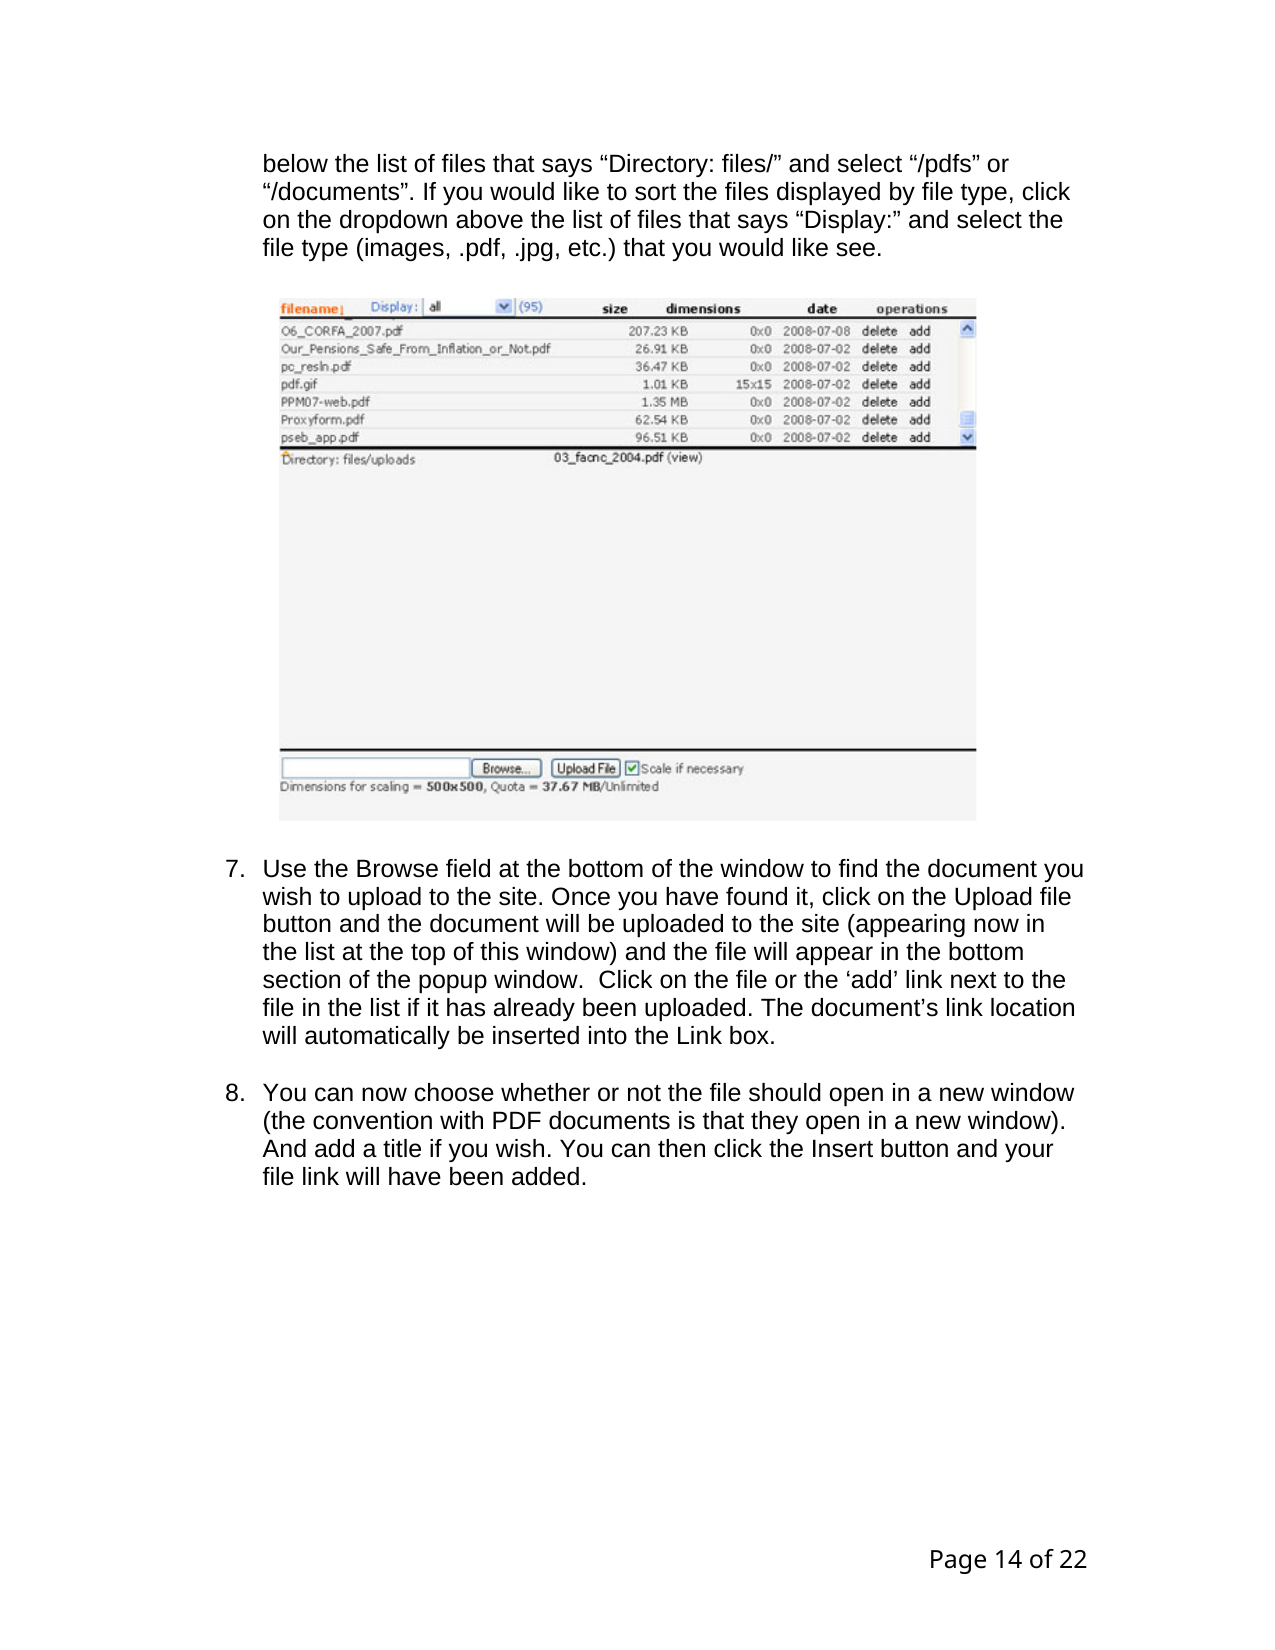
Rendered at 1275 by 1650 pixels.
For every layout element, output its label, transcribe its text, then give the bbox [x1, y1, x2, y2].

list Use the Browse field at the bottom of the window to find the document you wish to upload to the site. Once you have found it, click on the Upload file button and the document will be uploaded to the site (appearing now in the list at the top of this window) and the file will appear in the bottom section of the popup window. Click on the file or the ‘add’ link next to the file in the list if it has already been uploaded. The document’s link location will automatically be inserted into the Link box. [225, 854, 1087, 1050]
list You can now choose whether or not the file should open in a new window (the convention with PDF documents is that they open in a new window). And add a title if you wish. You can then click the Insert button and your file link will have been added. [225, 1079, 1087, 1191]
picture [279, 298, 977, 821]
list below the list of files that says “Directory: files/” and select “/pdfs” or “/documents”. If you would like to sort the files displayed by file type, click on the dropdown above the list of files that says “Display:” and select the file type (images, .pdf, .jpg, etc.) that you would like see. [225, 150, 1087, 829]
